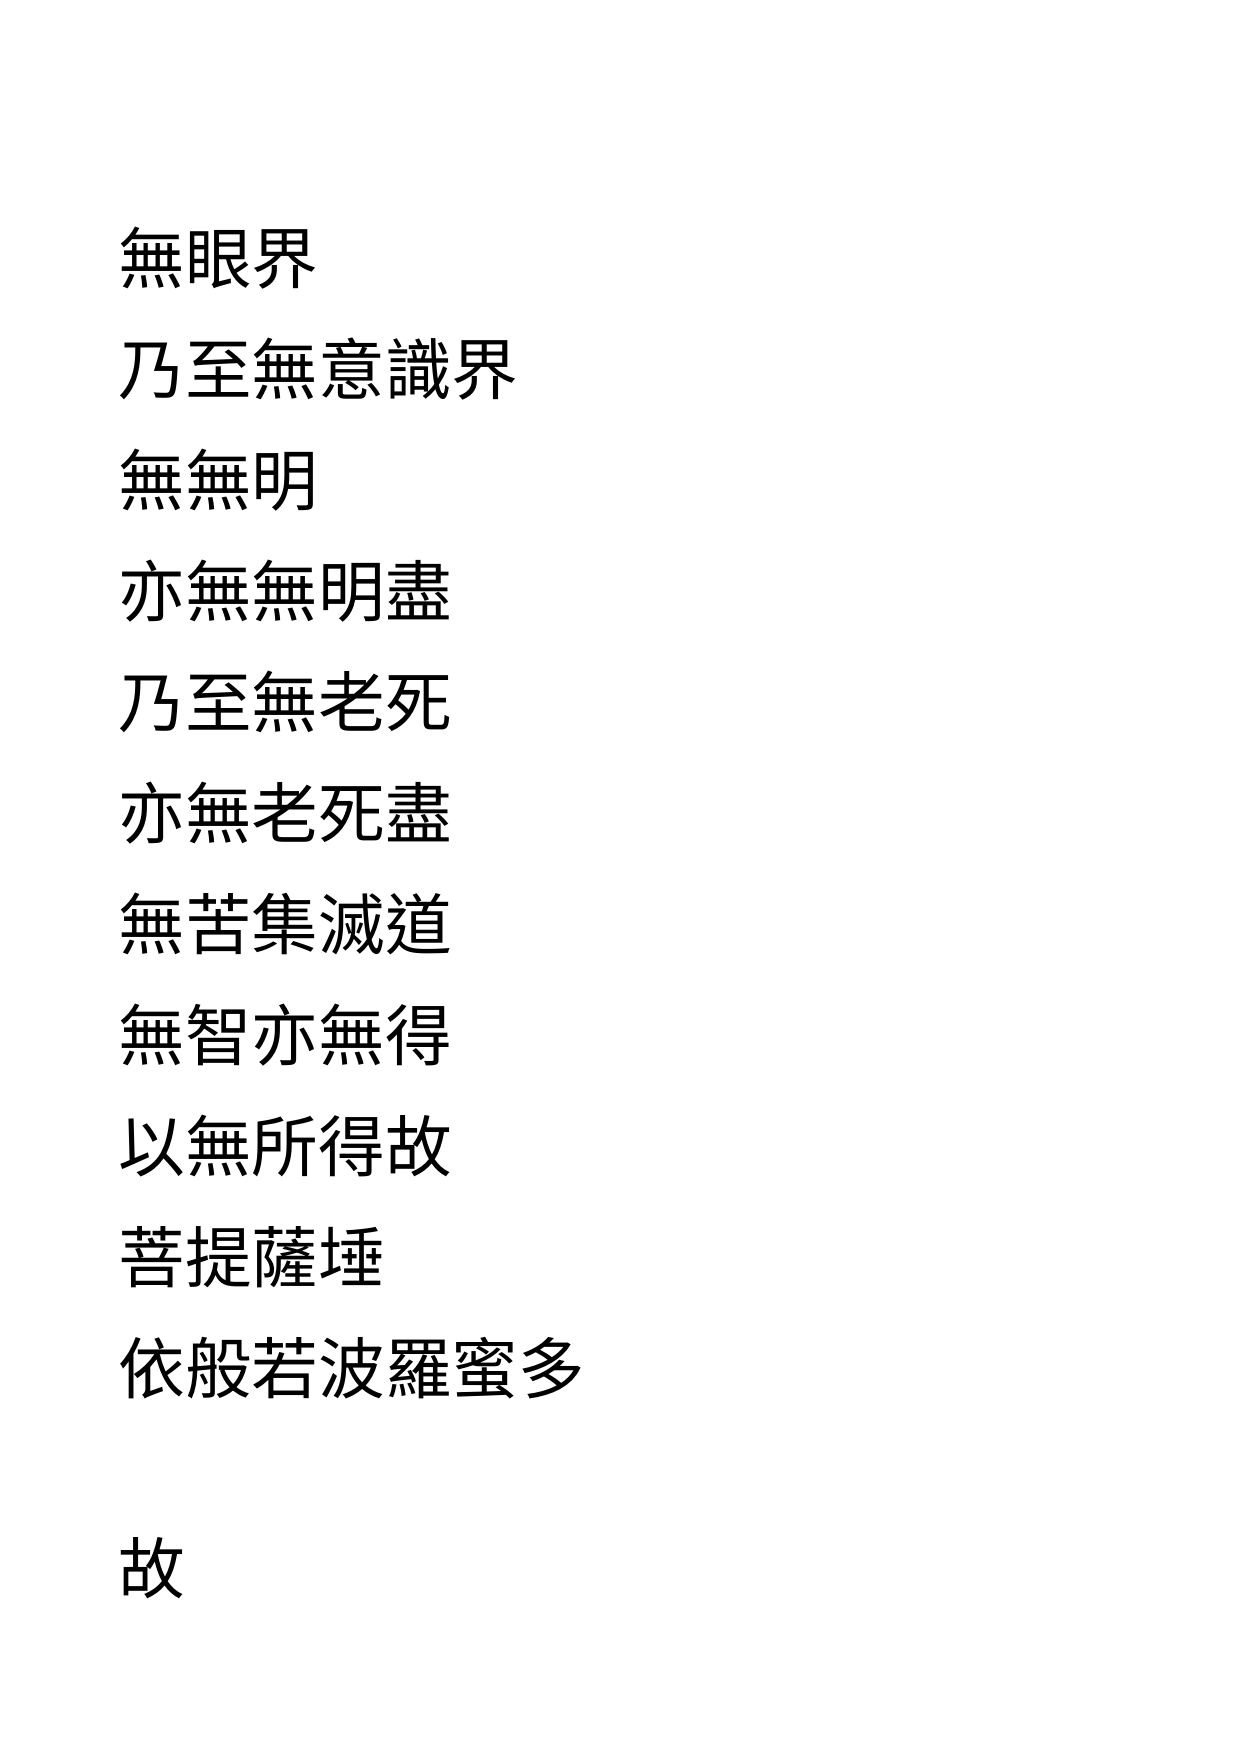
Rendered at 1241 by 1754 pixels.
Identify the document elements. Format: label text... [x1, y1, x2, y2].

text 依般若波羅蜜多 [118, 1317, 1122, 1413]
text 亦無無明盡 [118, 539, 1122, 636]
text 乃至無老死 [118, 650, 1122, 747]
text 無智亦無得 [118, 983, 1122, 1080]
text 菩提薩埵 [118, 1206, 1122, 1302]
text 無無明 [118, 428, 1122, 525]
text 乃至無意識界 [118, 317, 1122, 414]
text 以無所得故 [118, 1094, 1122, 1191]
text 無眼界 [118, 206, 1122, 303]
text 亦無老死盡 [118, 761, 1122, 858]
text 無苦集滅道 [118, 872, 1122, 969]
text 故 [118, 1516, 1122, 1612]
